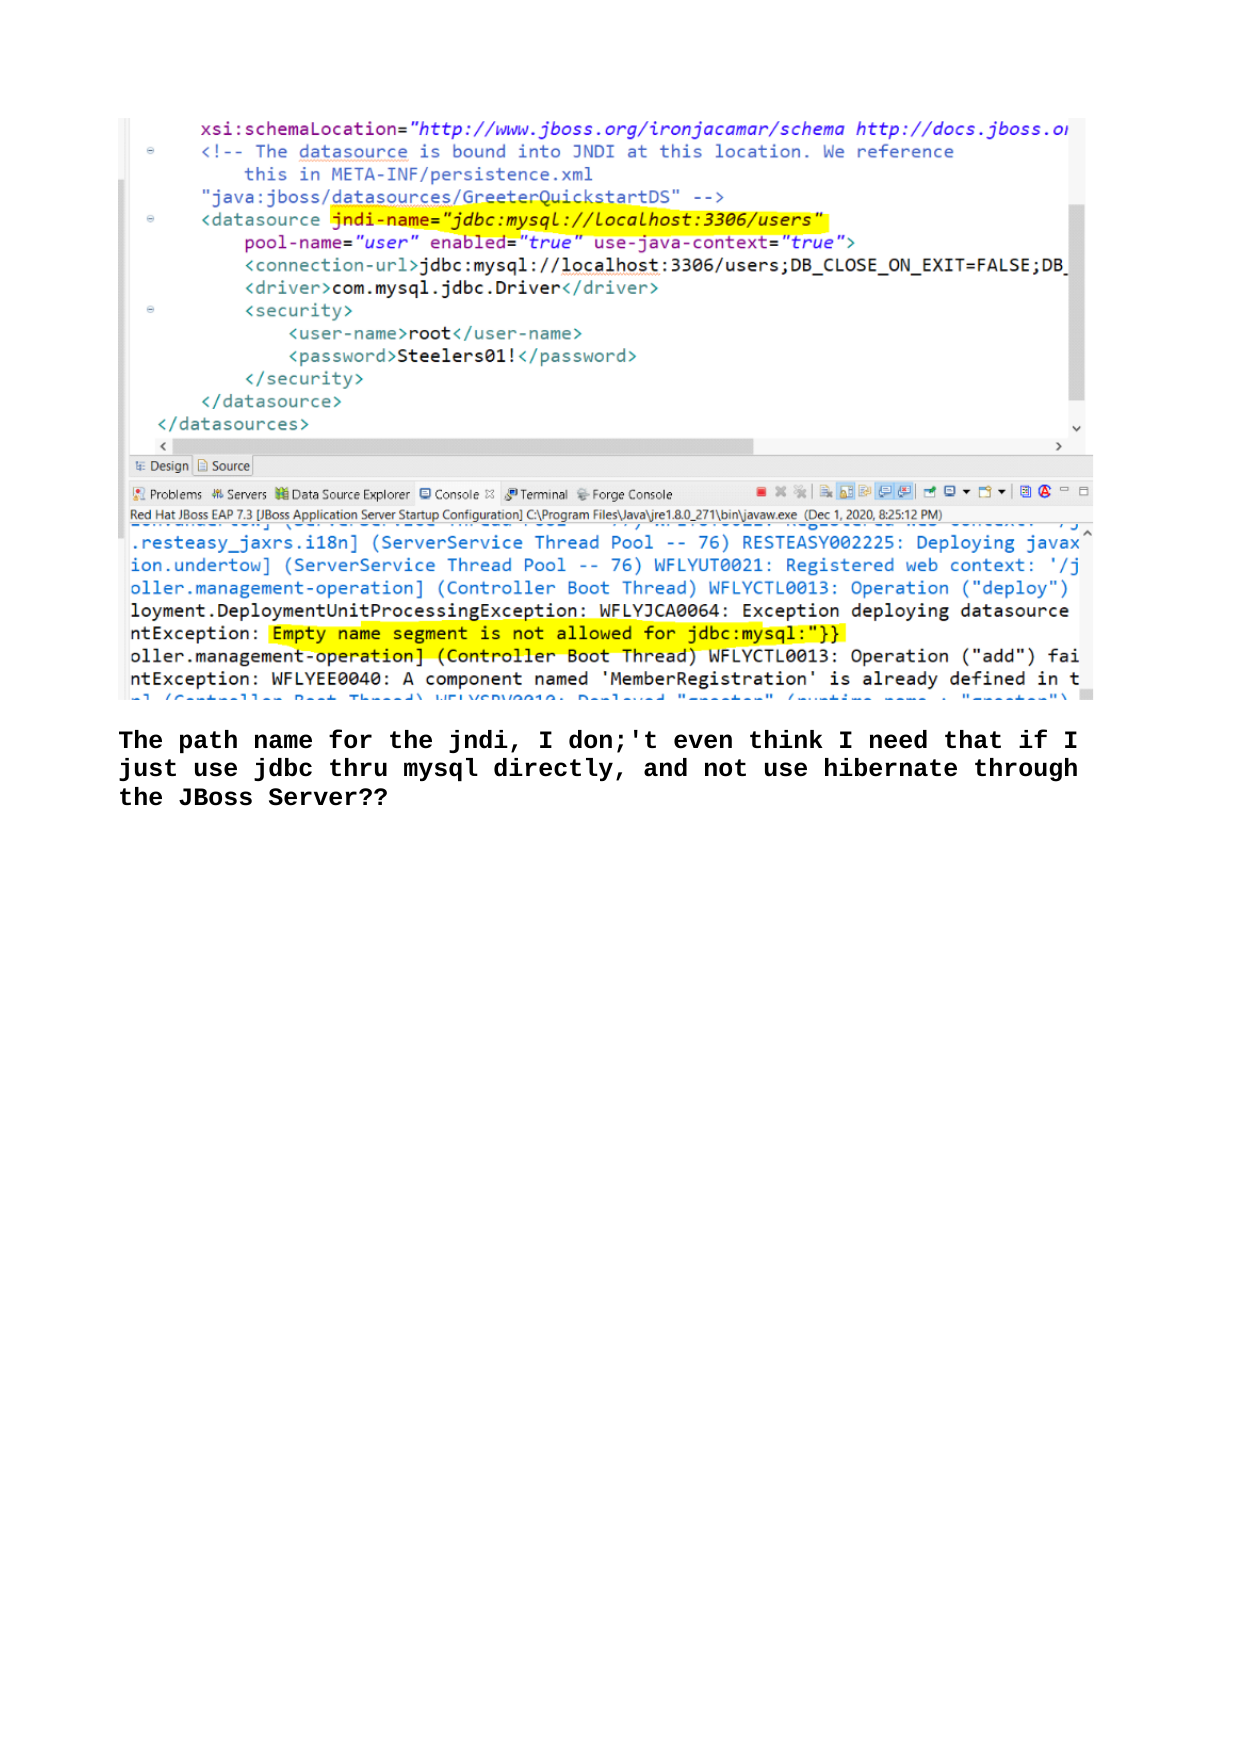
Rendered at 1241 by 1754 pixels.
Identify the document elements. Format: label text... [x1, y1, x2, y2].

text The path name for the jndi, I don;'t even think I need that if I just use jdbc thru mysql directly, and not use hibernate through the JBoss Server?? [118, 727, 1122, 812]
